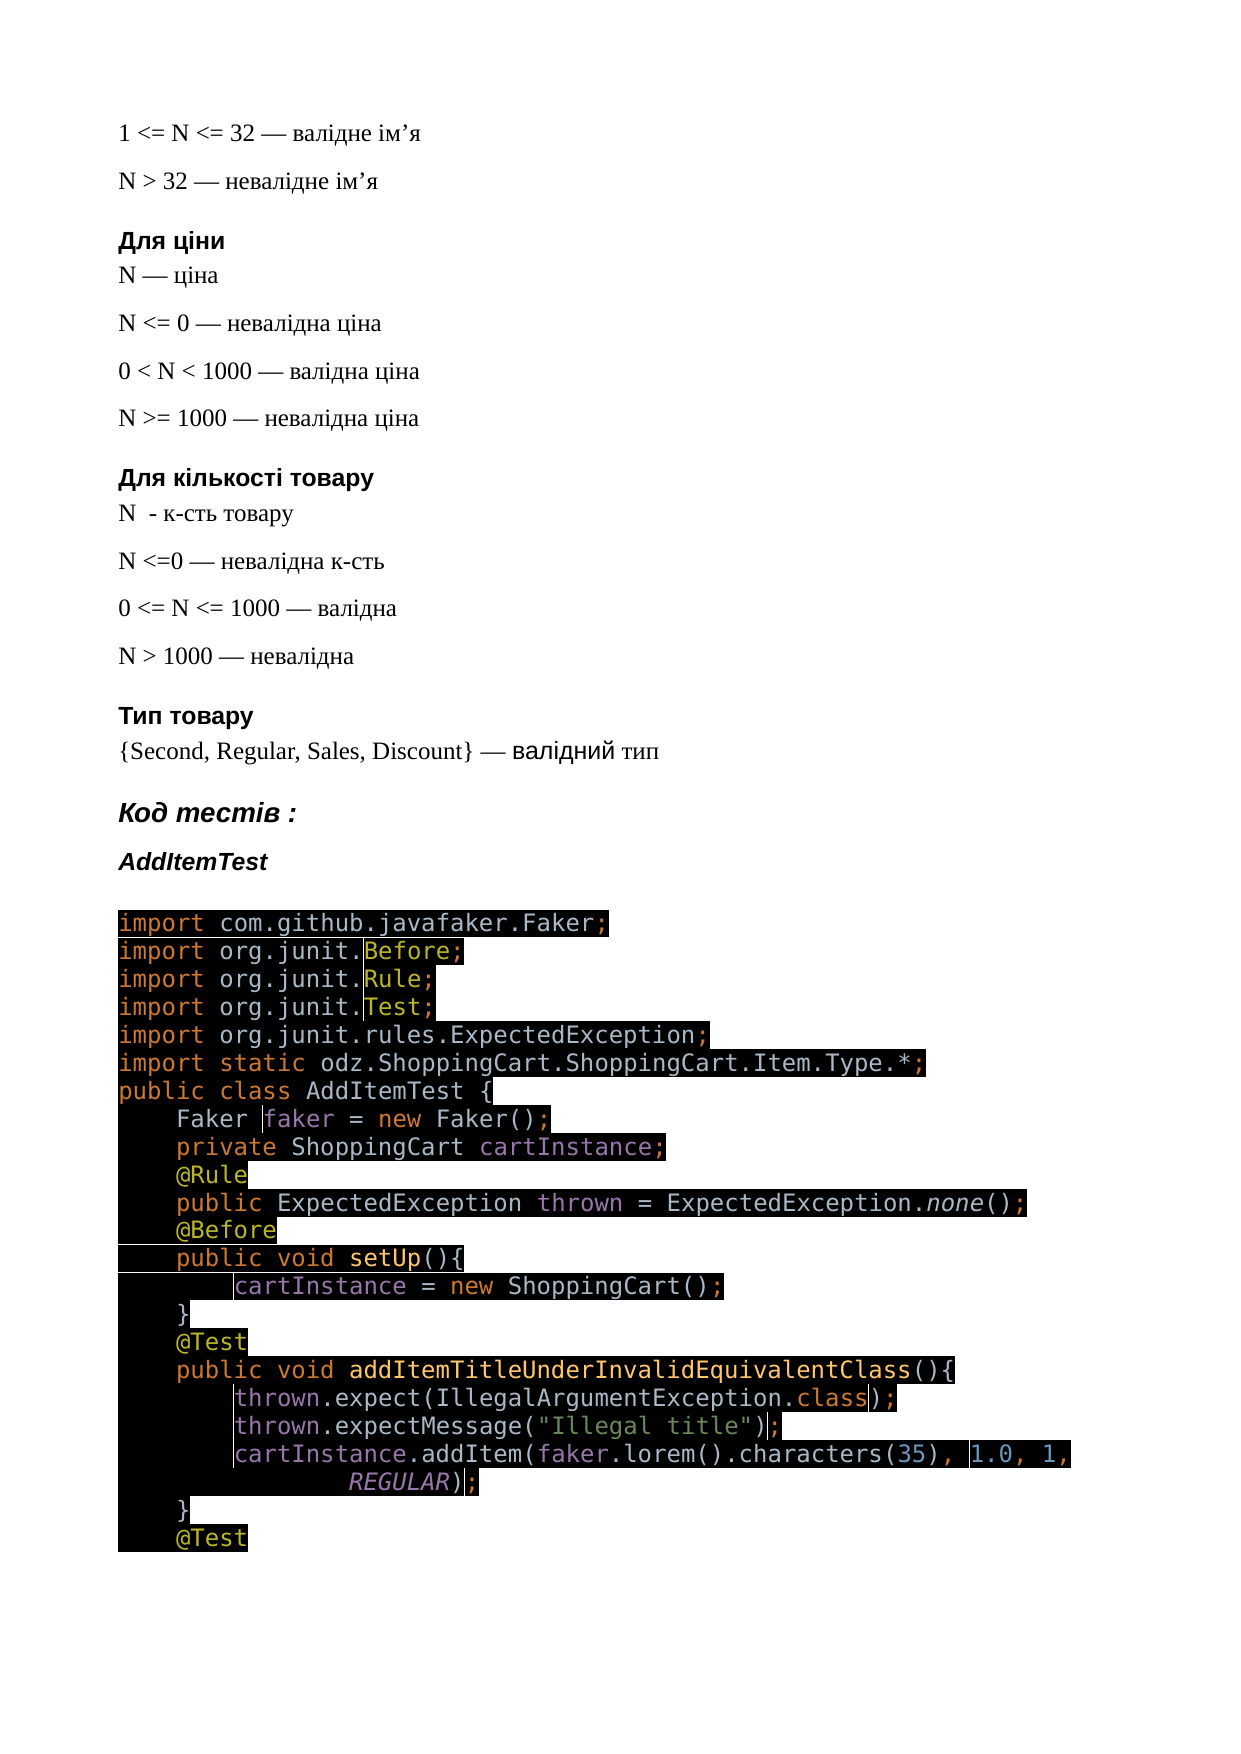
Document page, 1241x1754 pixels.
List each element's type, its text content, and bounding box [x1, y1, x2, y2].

text N <=0 — невалідна к-сть [118, 546, 1122, 575]
text N > 32 — невалідне імʼя [118, 166, 1122, 194]
text import com.github.javafaker.Faker; import org.junit.Before; import org.junit.Rule; import org.junit.Test; import org.junit.rules.ExpectedException; import static odz.ShoppingCart.ShoppingCart.Item.Type.*; public class AddItemTest { Faker faker = new Faker(); private ShoppingCart cartInstance; @Rule public ExpectedException thrown = ExpectedException.none(); @Before public void setUp(){ cartInstance = new ShoppingCart(); } @Test public void addItemTitleUnderInvalidEquivalentClass(){ thrown.expect(IllegalArgumentException.class); thrown.expectMessage("Illegal title"); cartInstance.addItem(faker.lorem().characters(35), 1.0, 1, REGULAR); } @Test [118, 882, 1122, 1552]
subtitle Тип товару [118, 701, 1122, 730]
text N >= 1000 — невалідна ціна [118, 403, 1122, 432]
text N — ціна [118, 261, 1122, 289]
text 0 < N < 1000 — валідна ціна [118, 356, 1122, 384]
text N <= 0 — невалідна ціна [118, 308, 1122, 337]
subtitle Для ціни [118, 226, 1122, 254]
subtitle Код тестів : [118, 796, 1122, 828]
subtitle Для кількості товару [118, 463, 1122, 492]
text 0 <= N <= 1000 — валідна [118, 593, 1122, 622]
text N - к-сть товару [118, 498, 1122, 527]
subtitle AddItemTest [118, 847, 1122, 875]
text 1 <= N <= 32 — валідне імʼя [118, 118, 1122, 147]
text {Second, Regular, Sales, Discount} — валідний тип [118, 736, 1122, 765]
text N > 1000 — невалідна [118, 641, 1122, 670]
